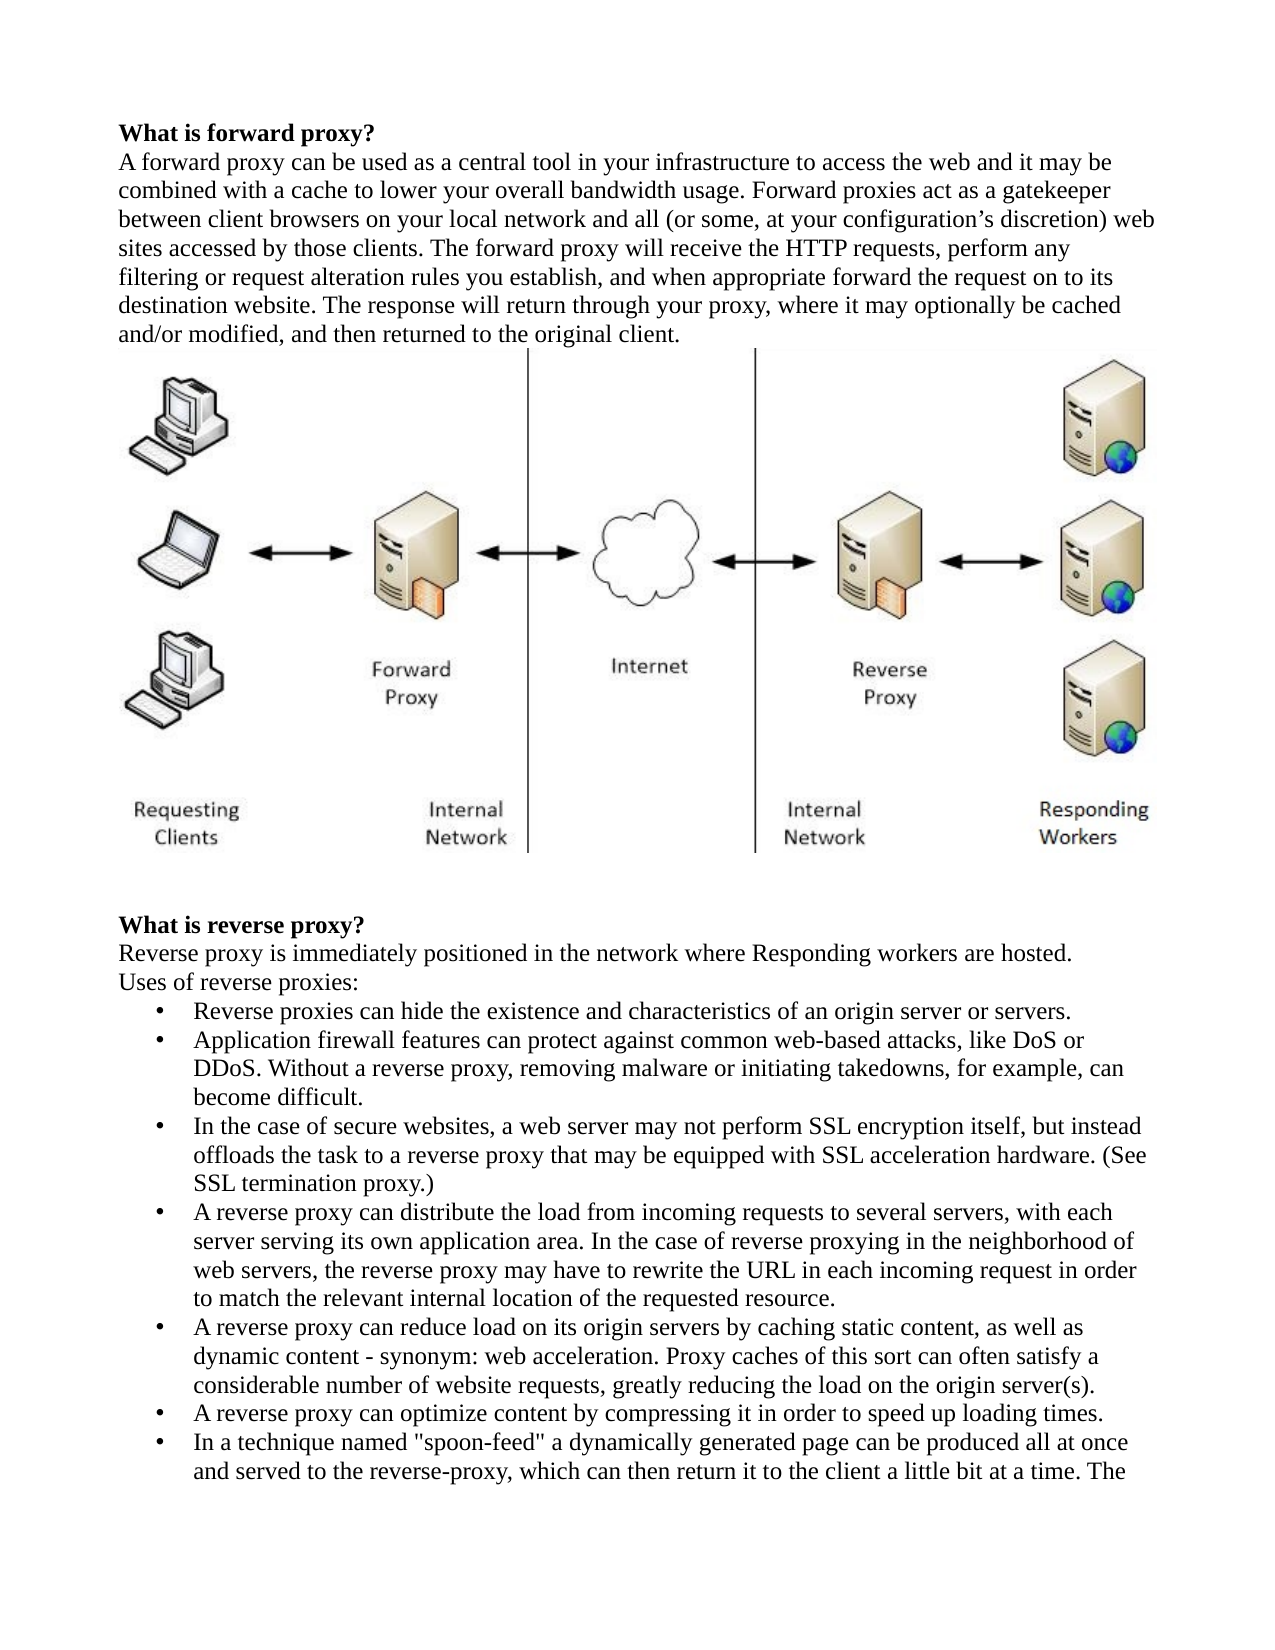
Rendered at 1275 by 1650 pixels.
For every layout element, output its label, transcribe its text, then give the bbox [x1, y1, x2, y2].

list Reverse proxies can hide the existence and characteristics of an origin server or servers. [156, 996, 1157, 1025]
text Reverse proxy is immediately positioned in the network where Responding workers are hosted. [118, 938, 1157, 967]
list A reverse proxy can optimize content by compressing it in order to speed up loading times. [156, 1398, 1157, 1427]
picture [118, 348, 1157, 853]
list A reverse proxy can distribute the load from incoming requests to several servers, with each server serving its own application area. In the case of reverse proxying in the neighborhood of web servers, the reverse proxy may have to rewrite the URL in each incoming request in order to match the relevant internal location of the requested resource. [156, 1197, 1157, 1312]
text What is forward proxy? [118, 118, 1157, 147]
list In the case of secure websites, a web server may not perform SSL encryption itself, but instead offloads the task to a reverse proxy that may be equipped with SSL acceleration hardware. (See SSL termination proxy.) [156, 1111, 1157, 1197]
text What is reverse proxy? [118, 910, 1157, 938]
list Application firewall features can protect against common web-based attacks, like DoS or DDoS. Without a reverse proxy, removing malware or initiating takedowns, for example, can become difficult. [156, 1025, 1157, 1111]
text A forward proxy can be used as a central tool in your infrastructure to access the web and it may be combined with a cache to lower your overall bandwidth usage. Forward proxies act as a gatekeeper between client browsers on your local network and all (or some, at your configuration’s discretion) web sites accessed by those clients. The forward proxy will receive the HTTP requests, perform any filtering or request alteration rules you establish, and when appropriate forward the request on to its destination website. The response will return through your proxy, where it may optionally be cached and/or modified, and then returned to the original client. [118, 147, 1157, 348]
list A reverse proxy can reduce load on its origin servers by caching static content, as well as dynamic content - synonym: web acceleration. Proxy caches of this sort can often satisfy a considerable number of website requests, greatly reducing the load on the origin server(s). [156, 1312, 1157, 1398]
list In a technique named "spoon-feed" a dynamically generated page can be produced all at once and served to the reverse-proxy, which can then return it to the client a little bit at a time. The [156, 1427, 1157, 1485]
text Uses of reverse proxies: [118, 967, 1157, 996]
